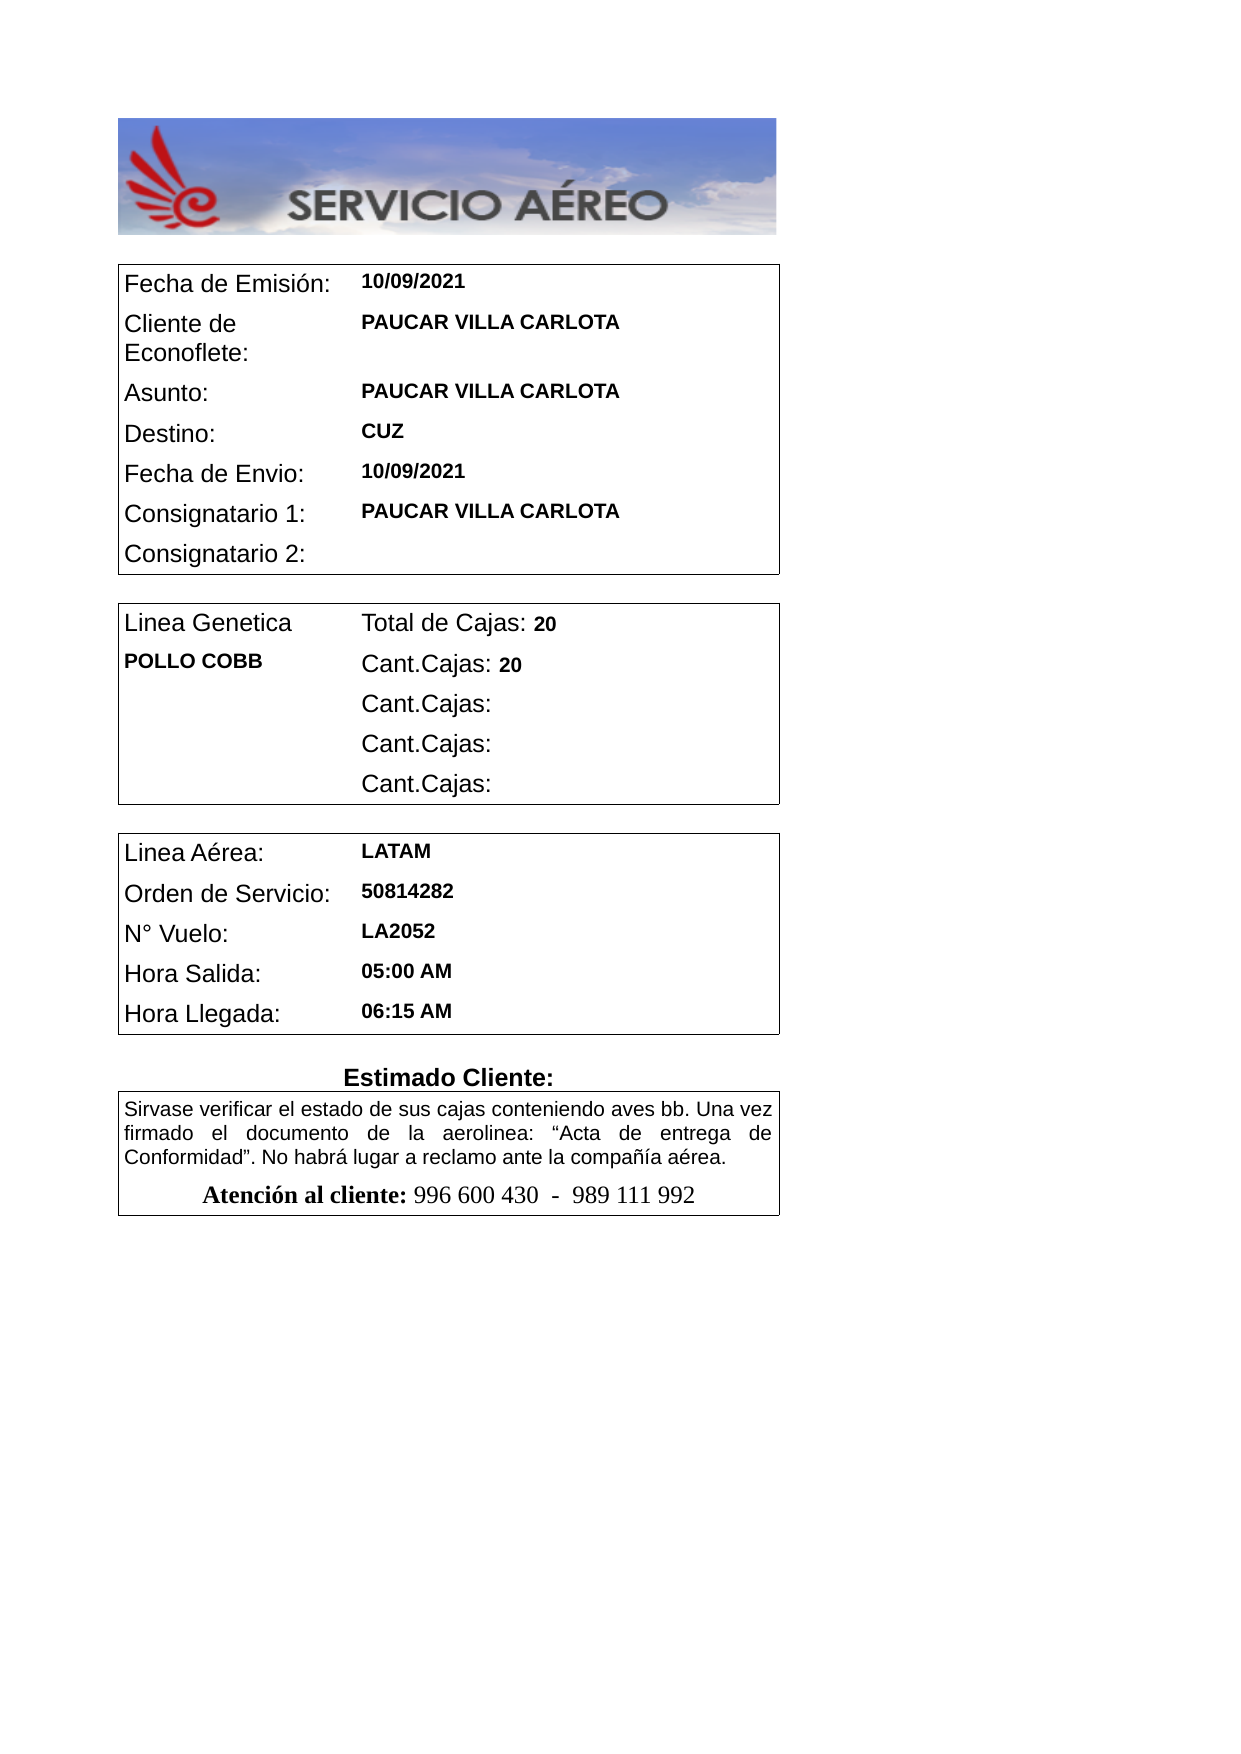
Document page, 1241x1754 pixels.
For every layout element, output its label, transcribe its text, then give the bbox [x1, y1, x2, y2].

table_cell Linea Aérea: [119, 834, 356, 873]
table_cell Consignatario 2: [119, 534, 356, 574]
table_cell Destino: [119, 413, 356, 453]
table_cell [118, 805, 356, 833]
table_cell CUZ [356, 413, 779, 453]
table_cell [119, 764, 356, 804]
table_cell POLLO COBB [119, 643, 356, 683]
table_cell Total de Cajas: 20 [356, 604, 779, 643]
table_cell 50814282 [356, 873, 779, 913]
table_cell Cant.Cajas: 20 [356, 643, 779, 683]
table_cell [118, 575, 356, 603]
table_cell Asunto: [119, 373, 356, 413]
table_cell PAUCAR VILLA CARLOTA [356, 373, 779, 413]
table_cell Consignatario 1: [119, 493, 356, 533]
table_cell Cant.Cajas: [356, 764, 779, 804]
table_cell Estimado Cliente: [118, 1035, 779, 1091]
table_cell N° Vuelo: [119, 913, 356, 953]
table_cell Hora Salida: [119, 953, 356, 993]
table_cell Cant.Cajas: [356, 723, 779, 763]
picture [118, 118, 777, 235]
table_cell [119, 723, 356, 763]
table_cell Orden de Servicio: [119, 873, 356, 913]
table_cell 10/09/2021 [356, 453, 779, 493]
table_cell Atención al cliente: 996 600 430 - 989 111 992 [119, 1175, 779, 1215]
table_cell [119, 683, 356, 723]
table_cell [356, 805, 779, 833]
table_cell LATAM [356, 834, 779, 873]
table_cell PAUCAR VILLA CARLOTA [356, 493, 779, 533]
table_cell Hora Llegada: [119, 994, 356, 1034]
table_cell [356, 575, 779, 603]
table_header 10/09/2021 [356, 265, 779, 304]
table_cell Fecha de Envio: [119, 453, 356, 493]
table_cell Cant.Cajas: [356, 683, 779, 723]
table_cell [356, 534, 779, 574]
table_cell Cliente de Econoflete: [119, 304, 356, 373]
table_cell LA2052 [356, 913, 779, 953]
table_header Fecha de Emisión: [119, 265, 356, 304]
table_cell 05:00 AM [356, 953, 779, 993]
table_cell Sirvase verificar el estado de sus cajas conteniendo aves bb. Una vez firmado el documento de la aerolinea: “Acta de entrega de Conformidad”. No habrá lugar a reclamo ante la compañía aérea. [119, 1092, 779, 1175]
table_cell PAUCAR VILLA CARLOTA [356, 304, 779, 373]
table_cell 06:15 AM [356, 994, 779, 1034]
table_cell Linea Genetica [119, 604, 356, 643]
